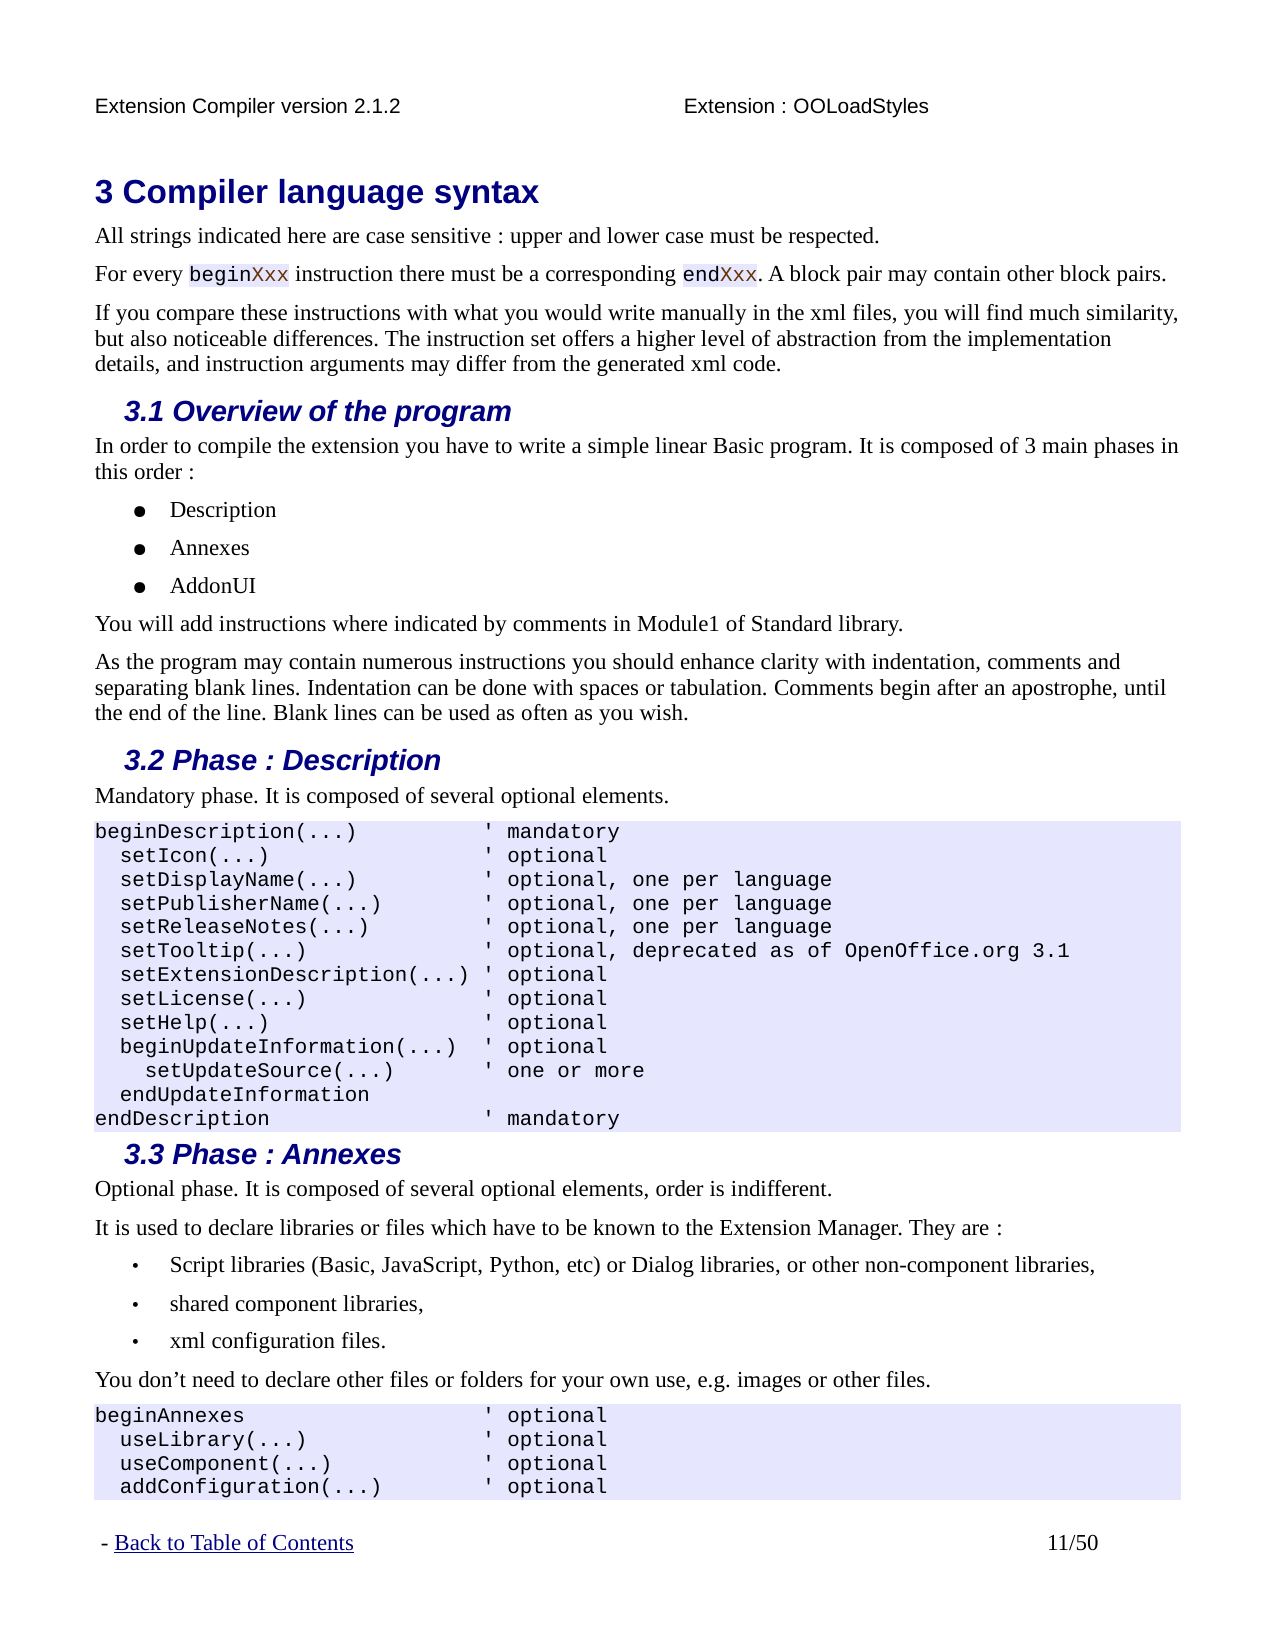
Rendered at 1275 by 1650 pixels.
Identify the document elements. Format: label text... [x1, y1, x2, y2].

text All strings indicated here are case sensitive : upper and lower case must be respected. [94, 222, 1181, 248]
text Mandatory phase. It is composed of several optional elements. [94, 782, 1181, 808]
text You will add instructions where indicated by comments in Module1 of Standard library. [94, 611, 1181, 637]
subtitle Overview of the program [124, 395, 1181, 427]
text For every beginXxx instruction there must be a corresponding endXxx. A block pair may contain other block pairs. [94, 261, 1181, 287]
list shared component libraries, [132, 1290, 1181, 1316]
text useLibrary(...) ' optional [94, 1428, 1181, 1452]
text In order to compile the extension you have to write a simple linear Basic program. It is composed of 3 main phases in this order : [94, 433, 1181, 484]
text endUpdateInformation [94, 1084, 1181, 1108]
list AddonUI [132, 573, 1181, 598]
text beginDescription(...) ' mandatory [94, 821, 1181, 844]
list Script libraries (Basic, JavaScript, Python, etc) or Dialog libraries, or other non-component libraries, [132, 1252, 1181, 1278]
text setIcon(...) ' optional [94, 844, 1181, 868]
text You don’t need to declare other files or folders for your own use, e.g. images or other files. [94, 1366, 1181, 1392]
subtitle Phase : Description [124, 744, 1181, 777]
subtitle Phase : Annexes [124, 1138, 1181, 1170]
text It is used to declare libraries or files which have to be known to the Extension Manager. They are : [94, 1214, 1181, 1240]
text setDisplayName(...) ' optional, one per language [94, 868, 1181, 892]
text setReleaseNotes(...) ' optional, one per language [94, 916, 1181, 940]
list Description [132, 497, 1181, 522]
list xml configuration files. [132, 1328, 1181, 1354]
subtitle Compiler language syntax [94, 172, 1181, 210]
text setTooltip(...) ' optional, deprecated as of OpenOffice.org 3.1 [94, 940, 1181, 964]
text useComponent(...) ' optional [94, 1452, 1181, 1476]
text If you compare these instructions with what you would write manually in the xml files, you will find much similarity, but also noticeable differences. The instruction set offers a higher level of abstraction from the implementation details, and instruction arguments may differ from the generated xml code. [94, 300, 1181, 377]
text setHelp(...) ' optional [94, 1012, 1181, 1036]
list Annexes [132, 535, 1181, 561]
text setPublisherName(...) ' optional, one per language [94, 892, 1181, 916]
text addConfiguration(...) ' optional [94, 1476, 1181, 1500]
text As the program may contain numerous instructions you should enhance clarity with indentation, comments and separating blank lines. Indentation can be done with spaces or tabulation. Comments begin after an apostrophe, until the end of the line. Blank lines can be used as often as you wish. [94, 649, 1181, 726]
text setLicense(...) ' optional [94, 988, 1181, 1012]
text setUpdateSource(...) ' one or more [94, 1060, 1181, 1084]
text beginUpdateInformation(...) ' optional [94, 1036, 1181, 1060]
text beginAnnexes ' optional [94, 1404, 1181, 1428]
text setExtensionDescription(...) ' optional [94, 964, 1181, 988]
text endDescription ' mandatory [94, 1108, 1181, 1132]
text Optional phase. It is composed of several optional elements, order is indifferent. [94, 1176, 1181, 1202]
